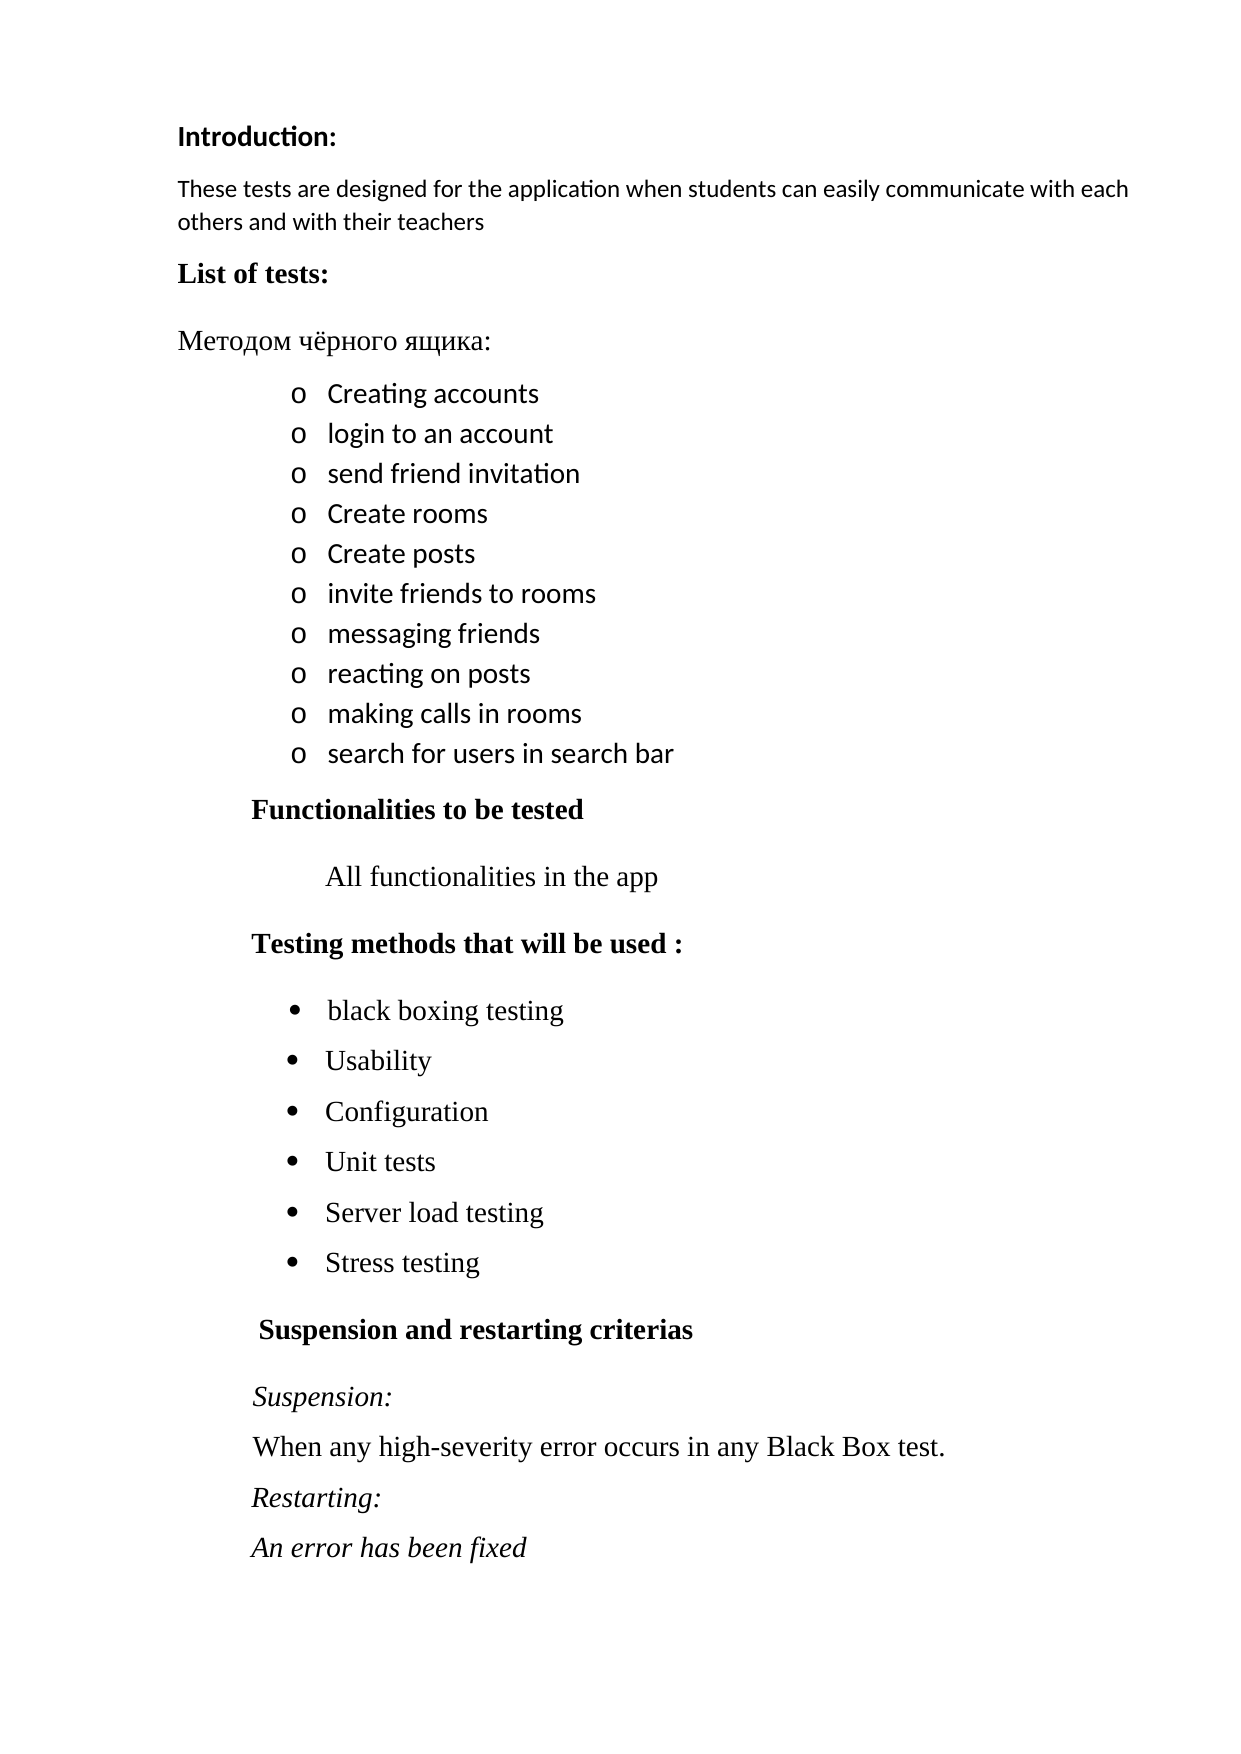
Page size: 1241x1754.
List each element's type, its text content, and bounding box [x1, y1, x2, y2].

text Testing methods that will be used : [177, 926, 1152, 960]
list send friend invitation [290, 456, 1152, 493]
list Suspension: When any high-severity error occurs in any Black Box test. [252, 1379, 1152, 1463]
list Server load testing [287, 1195, 1152, 1228]
text Functionalities to be tested [177, 792, 1152, 826]
list messaging friends [290, 616, 1152, 653]
text List of tests: [177, 256, 1152, 289]
list making calls in rooms [290, 696, 1152, 733]
list invite friends to rooms [290, 576, 1152, 613]
list black boxing testing [290, 993, 1152, 1027]
text Introduction: [177, 118, 1152, 154]
text Методом чёрного ящика: [177, 323, 1152, 356]
list Creating accounts [290, 376, 1152, 413]
text Suspension and restarting criterias [177, 1312, 1152, 1346]
list Stress testing [287, 1245, 1152, 1279]
list An error has been fixed [177, 1530, 1152, 1564]
text These tests are designed for the application when students can easily communicate with each others and with their teachers [177, 173, 1152, 237]
list search for users in search bar [290, 736, 1152, 773]
list Restarting: [177, 1480, 1152, 1513]
list Create rooms [290, 496, 1152, 533]
list reacting on posts [290, 656, 1152, 693]
list login to an account [290, 416, 1152, 453]
list Usability [287, 1043, 1152, 1077]
list All functionalities in the app [252, 859, 1152, 893]
list Configuration [287, 1094, 1152, 1128]
list Unit tests [287, 1144, 1152, 1178]
list Create posts [290, 536, 1152, 573]
